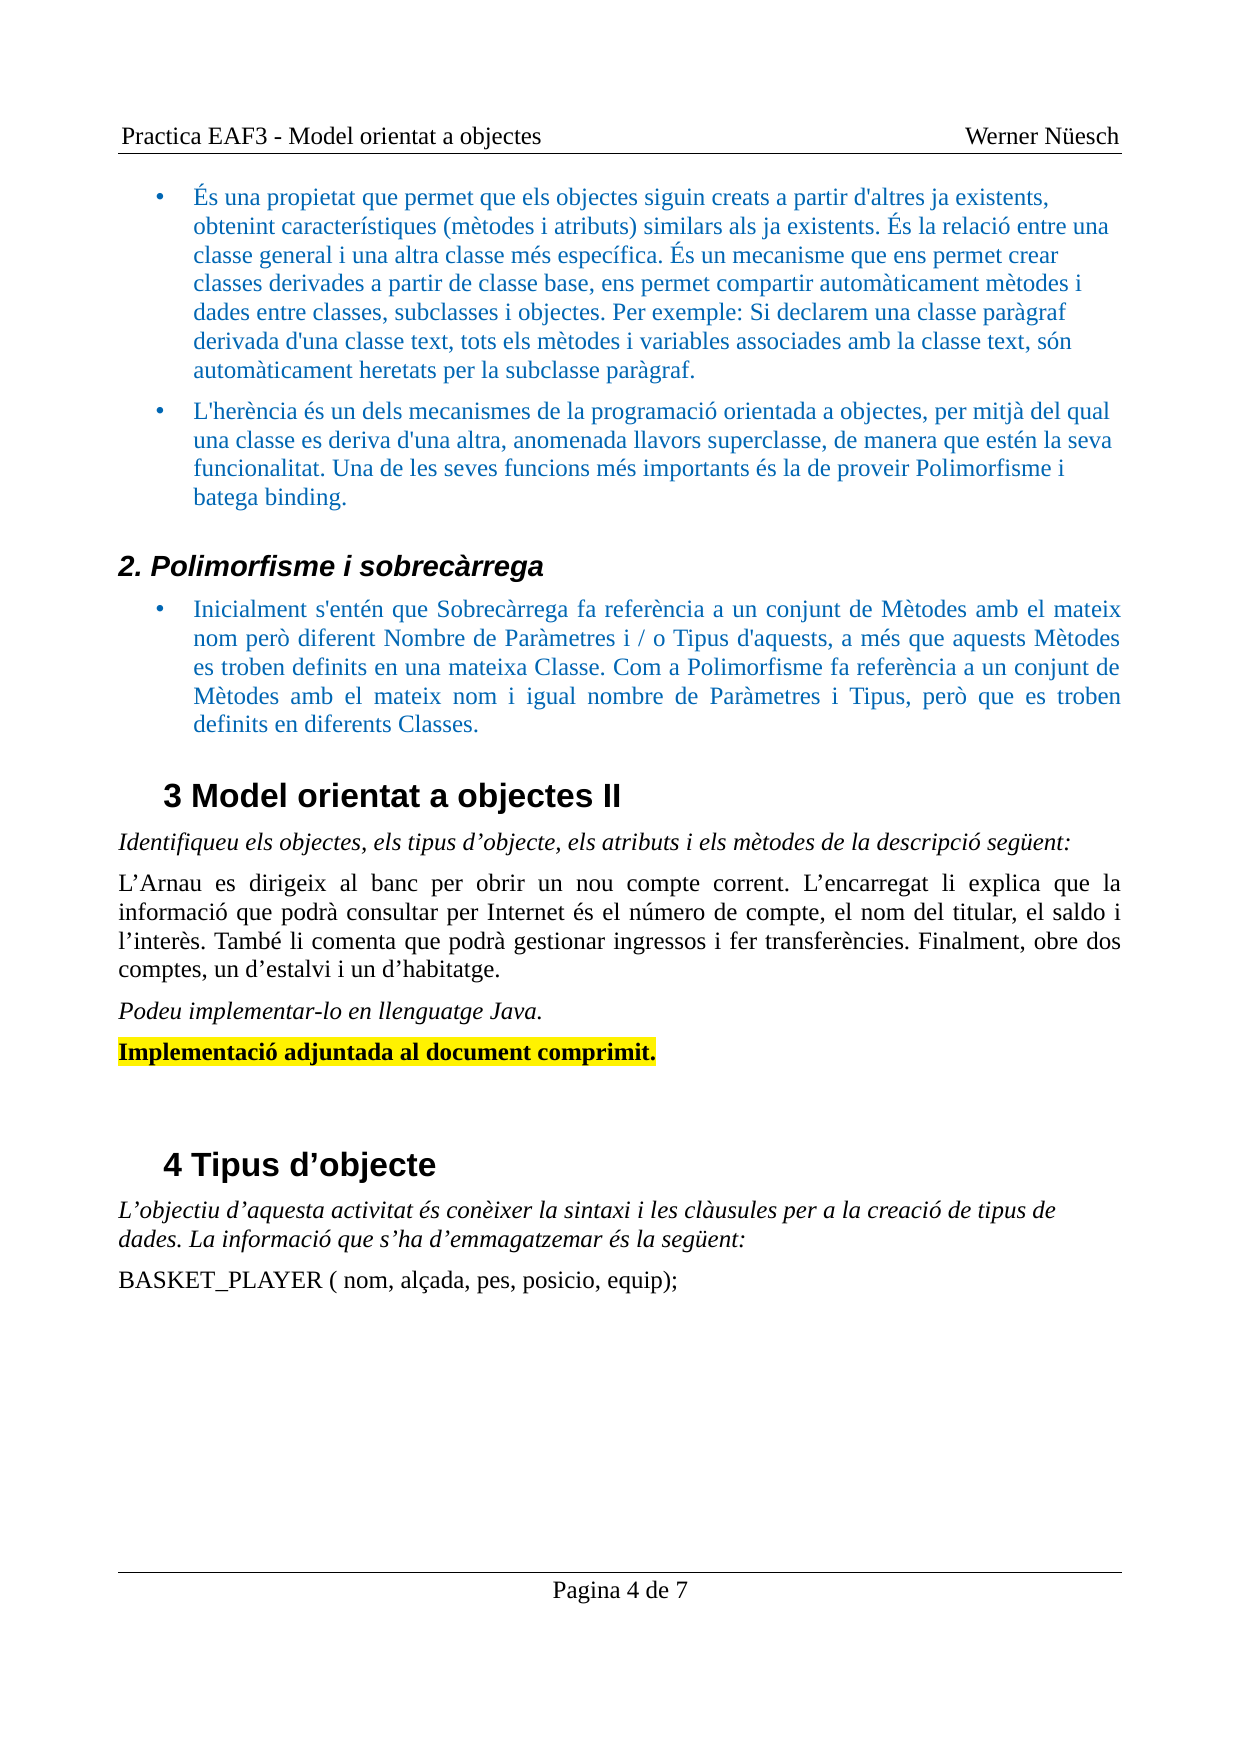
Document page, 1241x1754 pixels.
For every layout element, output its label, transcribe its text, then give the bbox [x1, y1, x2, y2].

list És una propietat que permet que els objectes siguin creats a partir d'altres ja existents, obtenint característiques (mètodes i atributs) similars als ja existents. És la relació entre una classe general i una altra classe més específica. És un mecanisme que ens permet crear classes derivades a partir de classe base, ens permet compartir automàticament mètodes i dades entre classes, subclasses i objectes. Per exemple: Si declarem una classe paràgraf derivada d'una classe text, tots els mètodes i variables associades amb la classe text, són automàticament heretats per la subclasse paràgraf. [156, 182, 1122, 383]
text Implementació adjuntada al document comprimit. [118, 1037, 1122, 1066]
text Podeu implementar-lo en llenguatge Java. [118, 996, 1122, 1024]
subtitle 3 Model orientat a objectes II [118, 776, 1122, 814]
text Identifiqueu els objectes, els tipus d’objecte, els atributs i els mètodes de la descripció següent: [118, 827, 1122, 856]
text BASKET_PLAYER ( nom, alçada, pes, posicio, equip); [118, 1266, 1122, 1294]
text L’Arnau es dirigeix al banc per obrir un nou compte corrent. L’encarregat li explica que la informació que podrà consultar per Internet és el número de compte, el nom del titular, el saldo i l’interès. També li comenta que podrà gestionar ingressos i fer transferències. Finalment, obre dos comptes, un d’estalvi i un d’habitatge. [118, 868, 1122, 983]
list Inicialment s'entén que Sobrecàrrega fa referència a un conjunt de Mètodes amb el mateix nom però diferent Nombre de Paràmetres i / o Tipus d'aquests, a més que aquests Mètodes es troben definits en una mateixa Classe. Com a Polimorfisme fa referència a un conjunt de Mètodes amb el mateix nom i igual nombre de Paràmetres i Tipus, però que es troben definits en diferents Classes. [156, 594, 1122, 738]
subtitle 4 Tipus d’objecte [118, 1144, 1122, 1183]
text L’objectiu d’aquesta activitat és conèixer la sintaxi i les clàusules per a la creació de tipus de dades. La informació que s’ha d’emmagatzemar és la següent: [118, 1196, 1122, 1253]
list L'herència és un dels mecanismes de la programació orientada a objectes, per mitjà del qual una classe es deriva d'una altra, anomenada llavors superclasse, de manera que estén la seva funcionalitat. Una de les seves funcions més importants és la de proveir Polimorfisme i batega binding. [156, 396, 1122, 511]
subtitle 2. Polimorfisme i sobrecàrrega [118, 548, 1122, 582]
